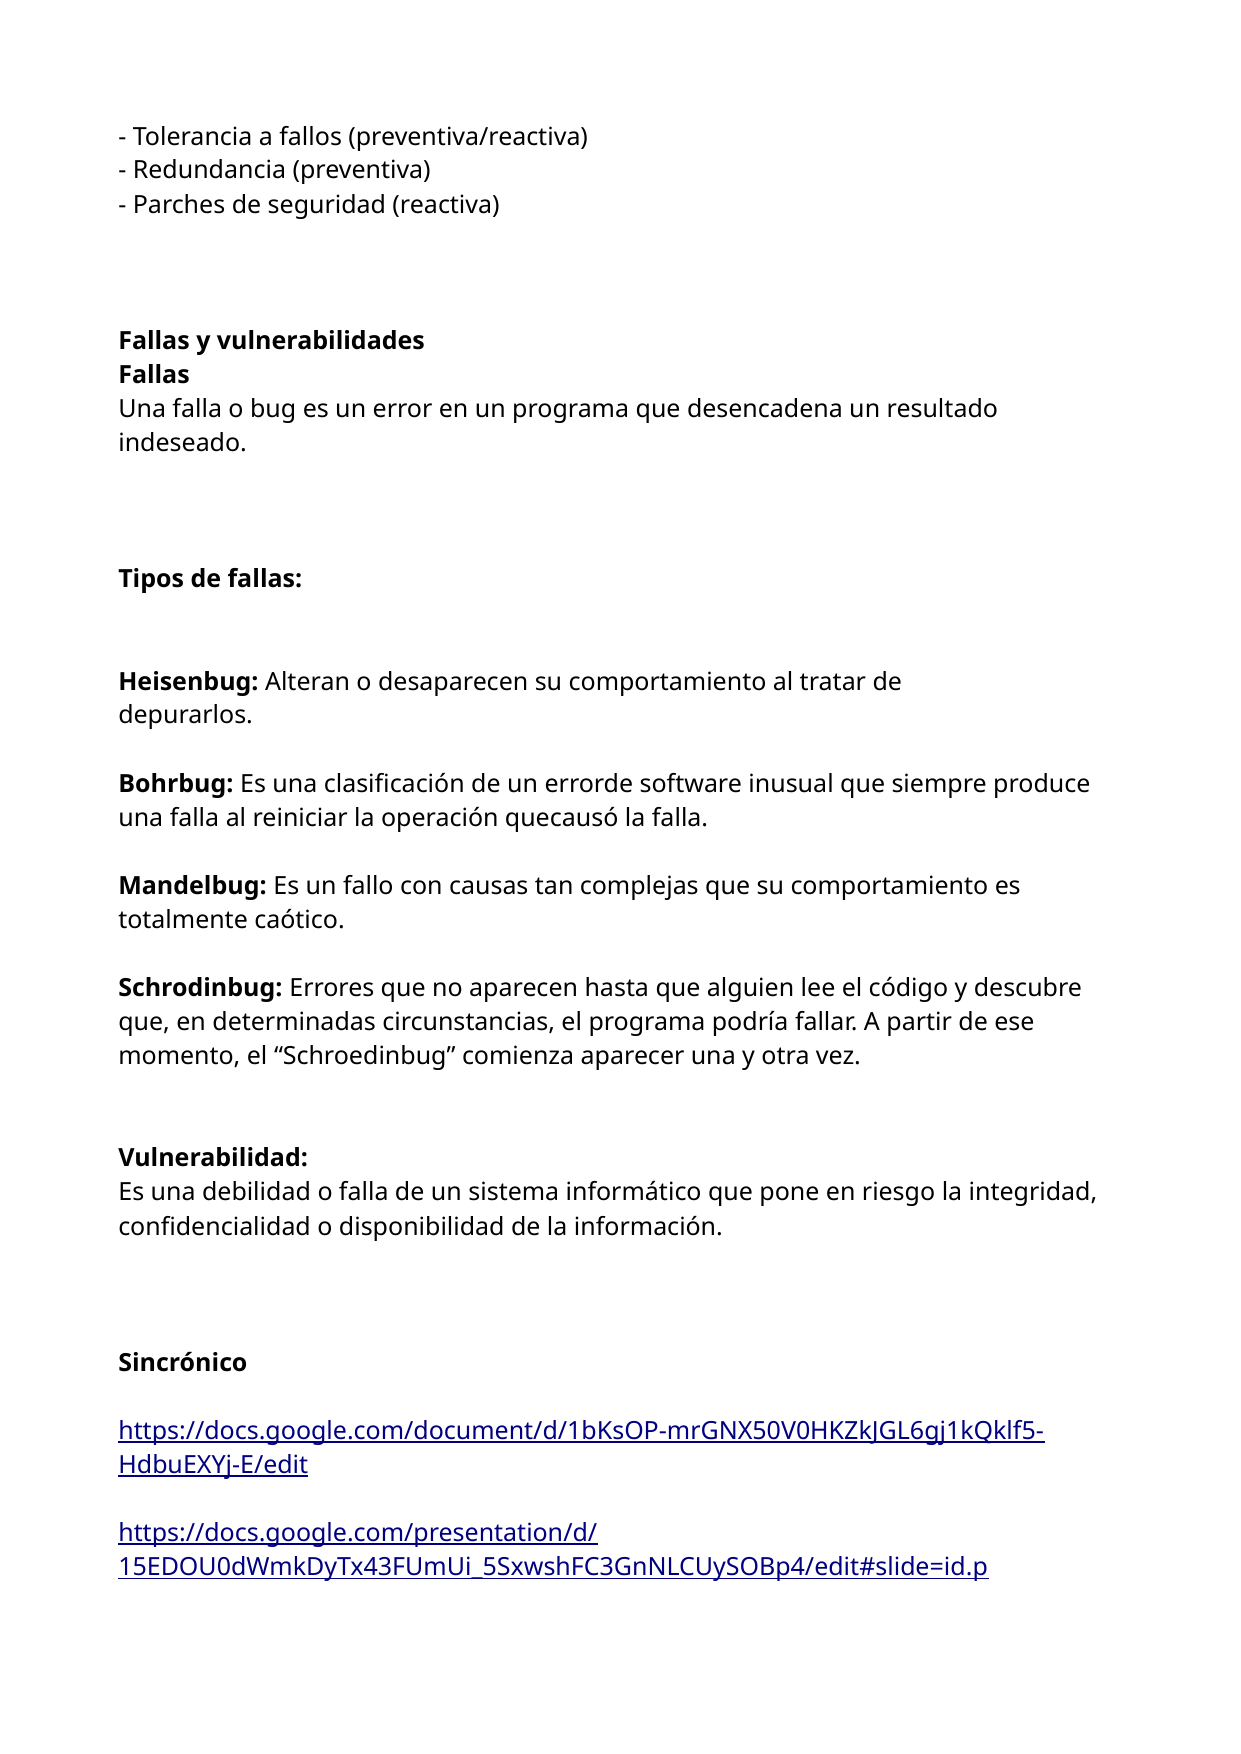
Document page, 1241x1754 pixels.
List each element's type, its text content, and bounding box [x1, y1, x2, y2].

text depurarlos. [118, 697, 1122, 731]
text Fallas y vulnerabilidades [118, 322, 1122, 357]
text Tipos de fallas: [118, 561, 1122, 595]
text - Tolerancia a fallos (preventiva/reactiva) [118, 118, 1122, 152]
text https://docs.google.com/document/d/1bKsOP-mrGNX50V0HKZkJGL6gj1kQklf5-HdbuEXYj-E/edit [118, 1412, 1122, 1481]
text - Redundancia (preventiva) [118, 152, 1122, 186]
text Fallas [118, 357, 1122, 391]
text Bohrbug: Es una clasificación de un errorde software inusual que siempre produce una falla al reiniciar la operación quecausó la falla. [118, 765, 1122, 833]
text Mandelbug: Es un fallo con causas tan complejas que su comportamiento es totalmente caótico. [118, 867, 1122, 936]
text Una falla o bug es un error en un programa que desencadena un resultado indeseado. [118, 391, 1122, 459]
text Schrodinbug: Errores que no aparecen hasta que alguien lee el código y descubre que, en determinadas circunstancias, el programa podría fallar. A partir de ese momento, el “Schroedinbug” comienza aparecer una y otra vez. [118, 970, 1122, 1072]
text Heisenbug: Alteran o desaparecen su comportamiento al tratar de [118, 663, 1122, 697]
text Es una debilidad o falla de un sistema informático que pone en riesgo la integridad, confidencialidad o disponibilidad de la información. [118, 1174, 1122, 1242]
text Vulnerabilidad: [118, 1140, 1122, 1174]
text Sincrónico [118, 1344, 1122, 1378]
text - Parches de seguridad (reactiva) [118, 186, 1122, 220]
text https://docs.google.com/presentation/d/15EDOU0dWmkDyTx43FUmUi_5SxwshFC3GnNLCUySOBp4/edit#slide=id.p [118, 1515, 1122, 1583]
